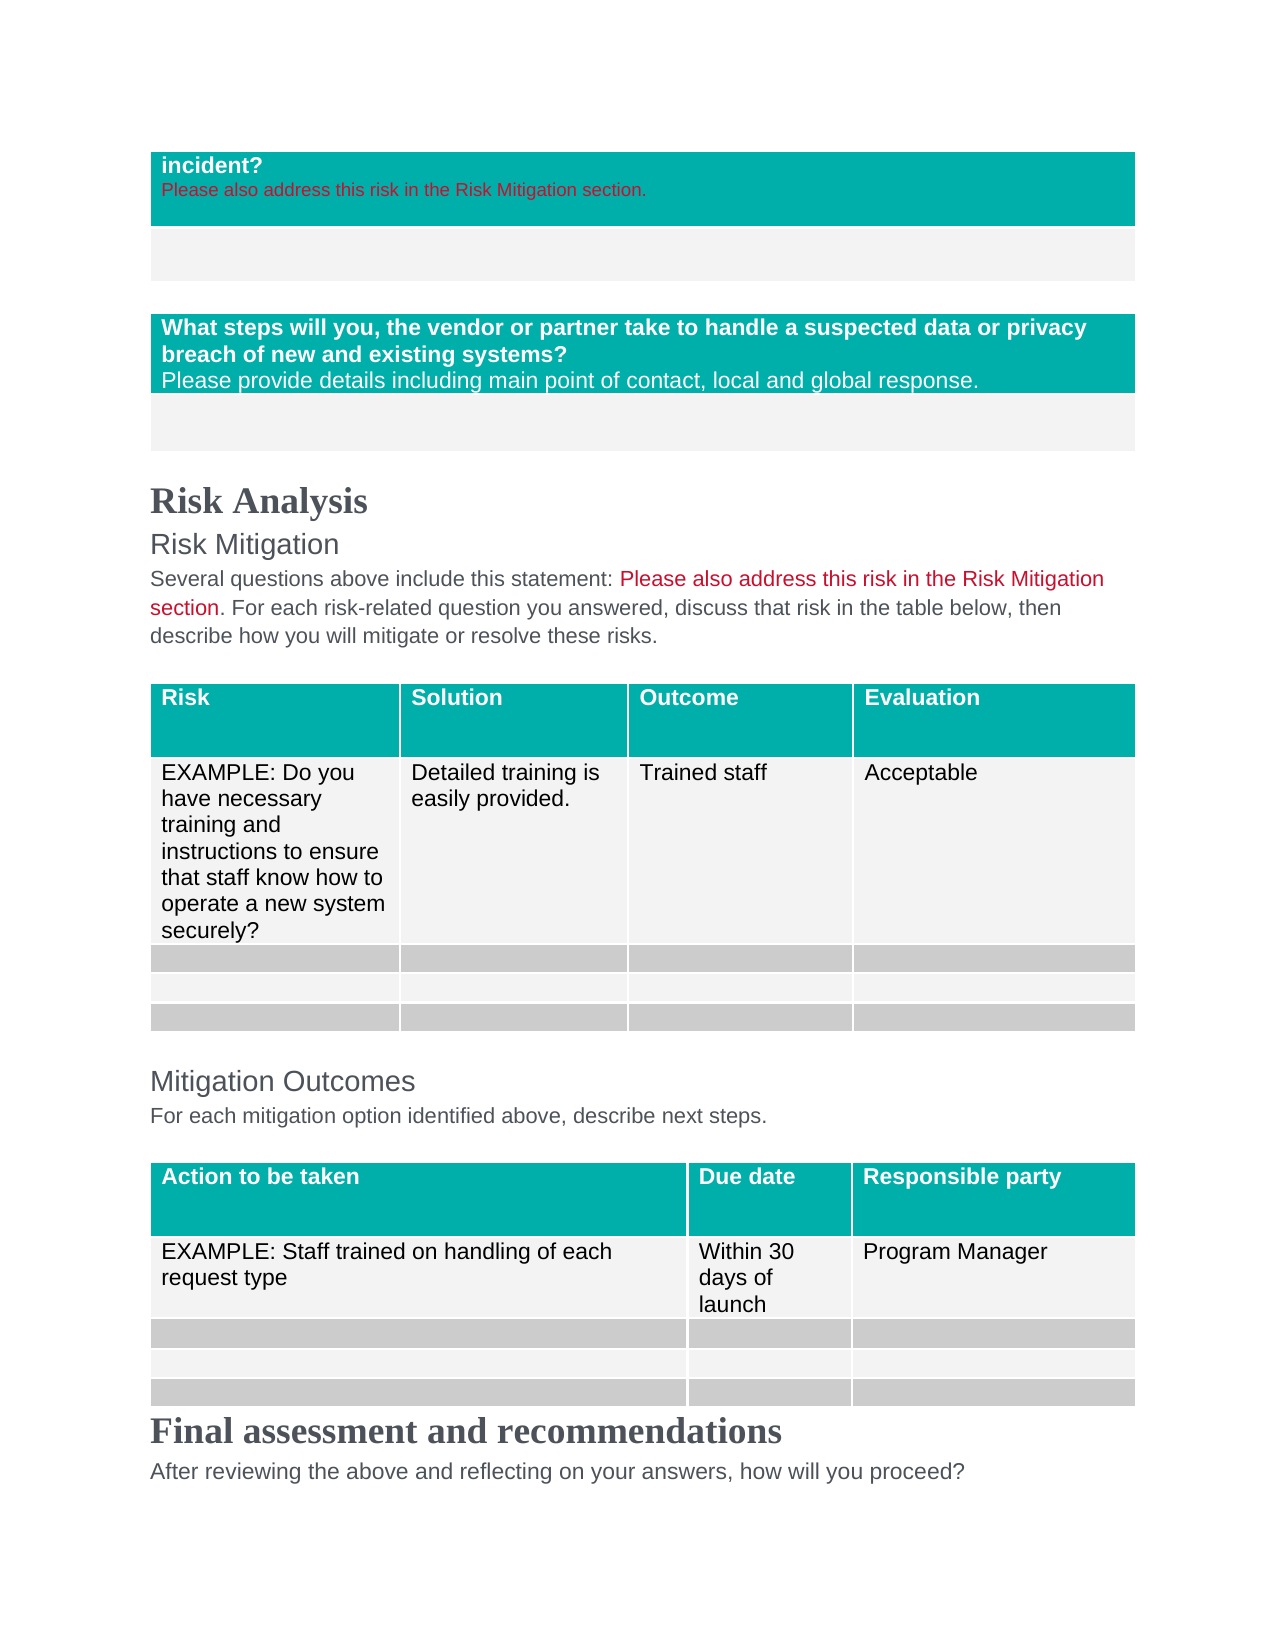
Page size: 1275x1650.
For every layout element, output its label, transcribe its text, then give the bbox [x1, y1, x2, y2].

table_cell [401, 974, 627, 1001]
table_cell [629, 1004, 852, 1031]
table_cell Within 30 days of launch [689, 1238, 851, 1317]
table_cell Detailed training is easily provided. [401, 759, 627, 943]
table_header Due date [689, 1163, 851, 1236]
table_header incident? Please also address this risk in the Risk Mitigation section. [151, 152, 1135, 226]
table_cell [151, 1379, 686, 1406]
table_cell [853, 1319, 1135, 1348]
table_cell Trained staff [629, 759, 852, 943]
table_cell [629, 974, 852, 1001]
table_header What steps will you, the vendor or partner take to handle a suspected data or privacy breach of new and existing systems? Please provide details including main point of contact, local and global response. [151, 314, 1135, 393]
table_header Action to be taken [151, 1163, 686, 1236]
table_cell [401, 1004, 627, 1031]
text Final assessment and recommendations [150, 1409, 1125, 1452]
table_cell [151, 945, 399, 972]
table_cell [629, 945, 852, 972]
table_header Risk [151, 684, 399, 757]
text Mitigation Outcomes [150, 1033, 1125, 1098]
table_cell [151, 395, 1135, 451]
table_header Outcome [629, 684, 852, 757]
table_cell [151, 1319, 686, 1348]
table_header Responsible party [853, 1163, 1135, 1236]
table_cell [689, 1350, 851, 1377]
table_cell Program Manager [853, 1238, 1135, 1317]
table_header Evaluation [854, 684, 1135, 757]
table_cell EXAMPLE: Staff trained on handling of each request type [151, 1238, 686, 1317]
text For each mitigation option identified above, describe next steps. [150, 1103, 1125, 1128]
table_cell [151, 974, 399, 1001]
table_cell [854, 1004, 1135, 1031]
table_header Solution [401, 684, 627, 757]
table_cell [151, 1004, 399, 1031]
table_cell [854, 945, 1135, 972]
table_cell [151, 1350, 686, 1377]
text After reviewing the above and reflecting on your answers, how will you proceed? [150, 1458, 1125, 1484]
text Several questions above include this statement: Please also address this risk in the Risk Mitigation section. For each risk-related question you answered, discuss that risk in the table below, then describe how you will mitigate or resolve these risks. [150, 566, 1125, 649]
text Risk Analysis Risk Mitigation [150, 453, 1125, 561]
table_cell [854, 974, 1135, 1001]
table_cell [401, 945, 627, 972]
table_cell Acceptable [854, 759, 1135, 943]
table_cell [689, 1379, 851, 1406]
table_cell EXAMPLE: Do you have necessary training and instructions to ensure that staff know how to operate a new system securely? [151, 759, 399, 943]
table_cell [151, 229, 1135, 281]
table_cell [853, 1350, 1135, 1377]
table_cell [689, 1319, 851, 1348]
table_cell [853, 1379, 1135, 1406]
